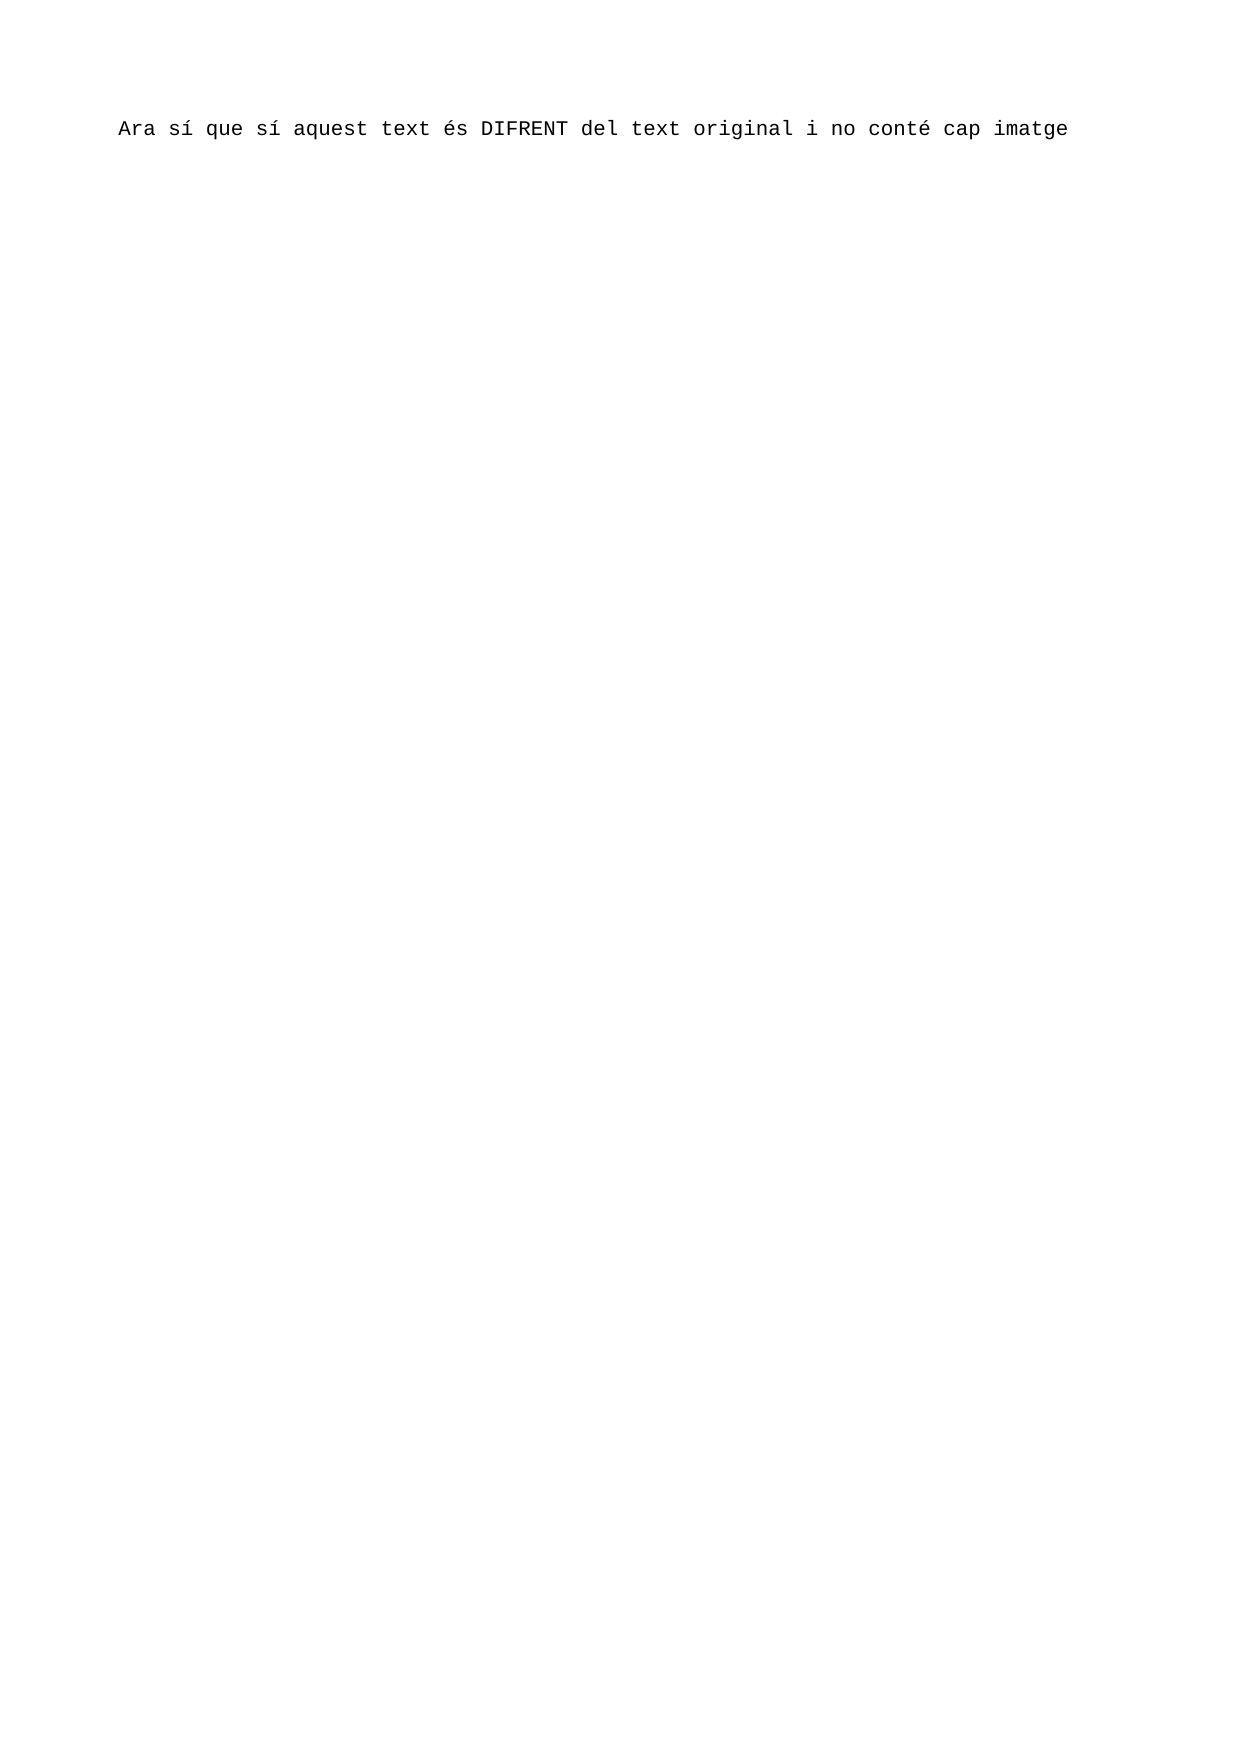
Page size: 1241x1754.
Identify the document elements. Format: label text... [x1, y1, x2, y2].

text Ara sí que sí aquest text és DIFRENT del text original i no conté cap imatge [118, 118, 1122, 142]
